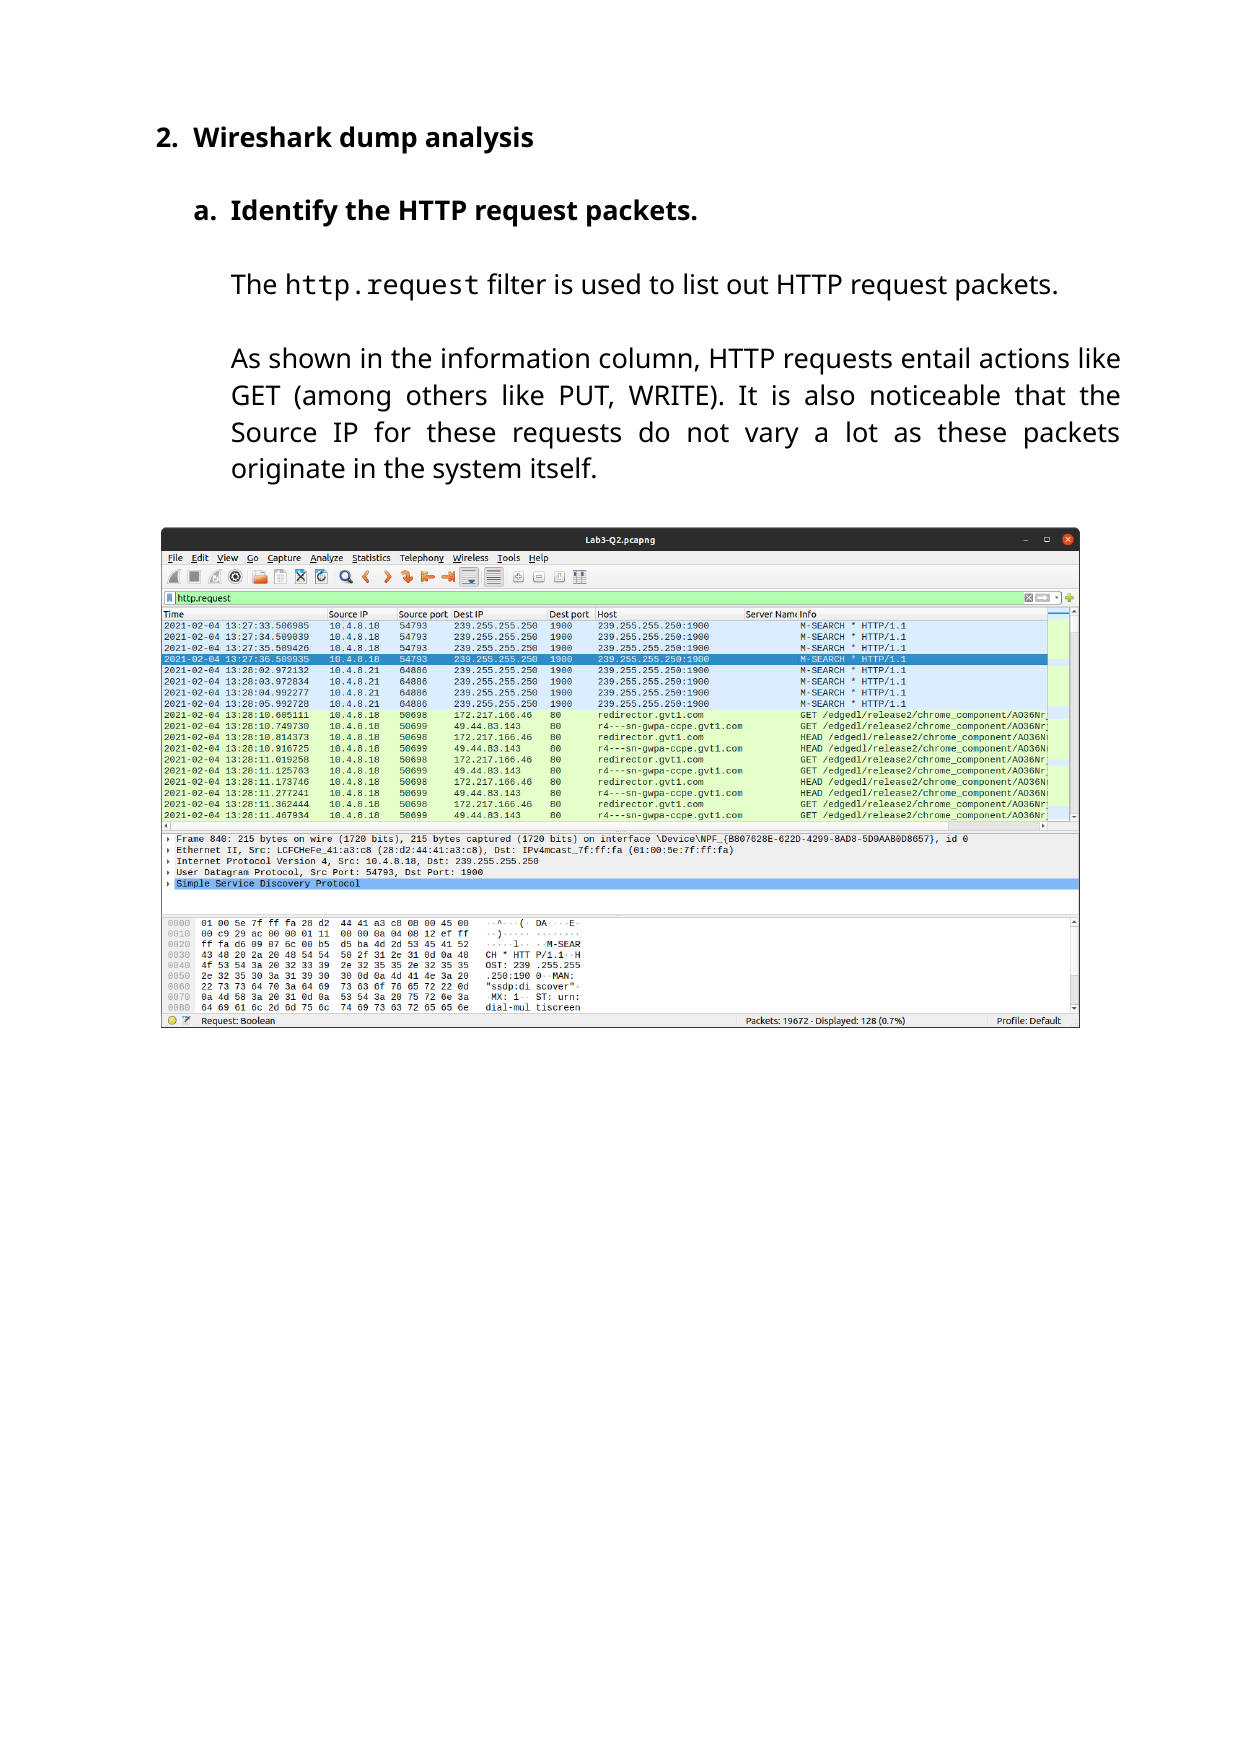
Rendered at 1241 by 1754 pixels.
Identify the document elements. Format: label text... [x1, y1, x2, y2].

list Wireshark dump analysis [156, 118, 1122, 155]
list The http.request filter is used to list out HTTP request packets. [193, 266, 1122, 302]
list As shown in the information column, HTTP requests entail actions like GET (among others like PUT, WRITE). It is also noticeable that the Source IP for these requests do not vary a lot as these packets originate in the system itself. [193, 339, 1122, 487]
picture [155, 523, 1085, 1033]
list Identify the HTTP request packets. [193, 192, 1122, 229]
